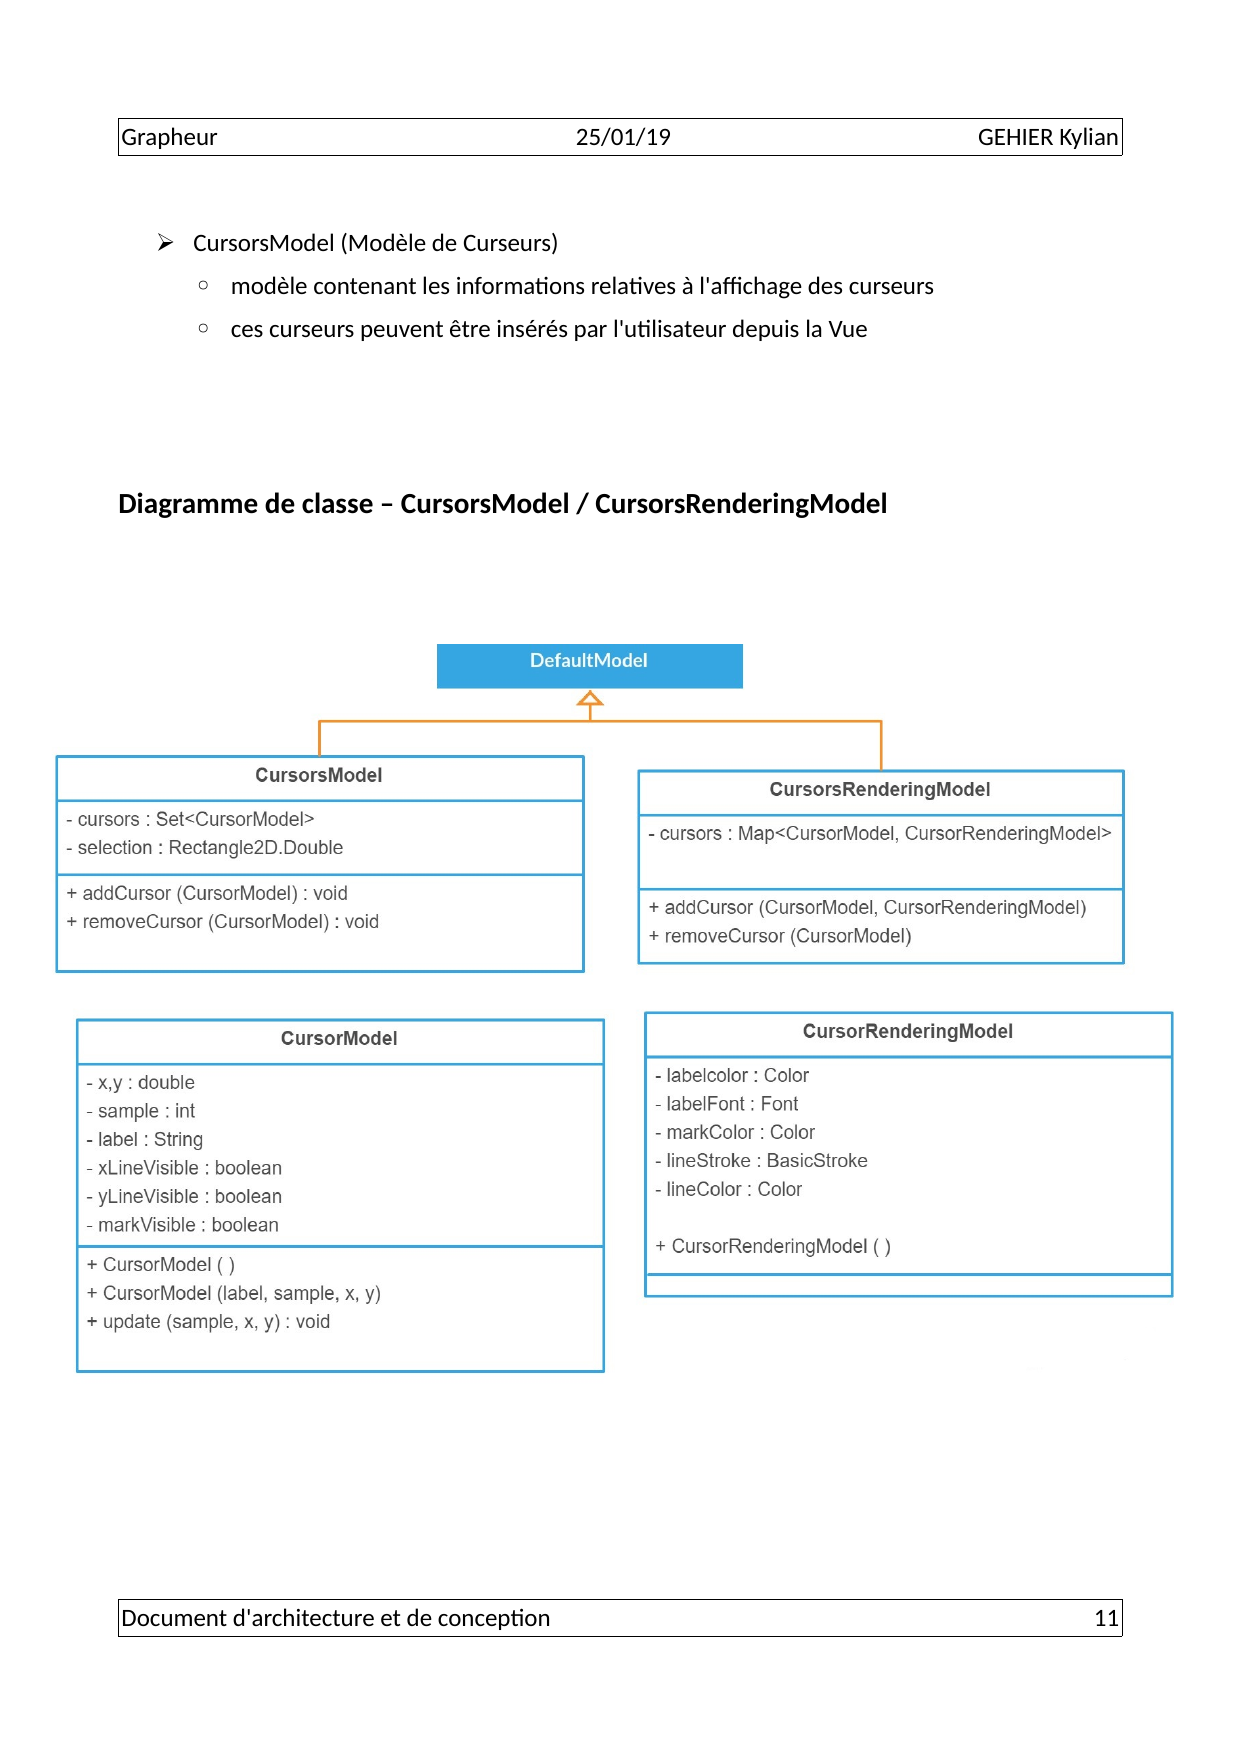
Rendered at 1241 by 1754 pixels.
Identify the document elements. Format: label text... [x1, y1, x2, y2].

picture [51, 644, 1174, 1384]
list ces curseurs peuvent être insérés par l'utilisateur depuis la Vue [193, 313, 1122, 344]
text Diagramme de classe – CursorsModel / CursorsRenderingModel [118, 485, 1122, 521]
list CursorsModel (Modèle de Curseurs) [156, 227, 1122, 258]
list modèle contenant les informations relatives à l'affichage des curseurs [193, 270, 1122, 301]
